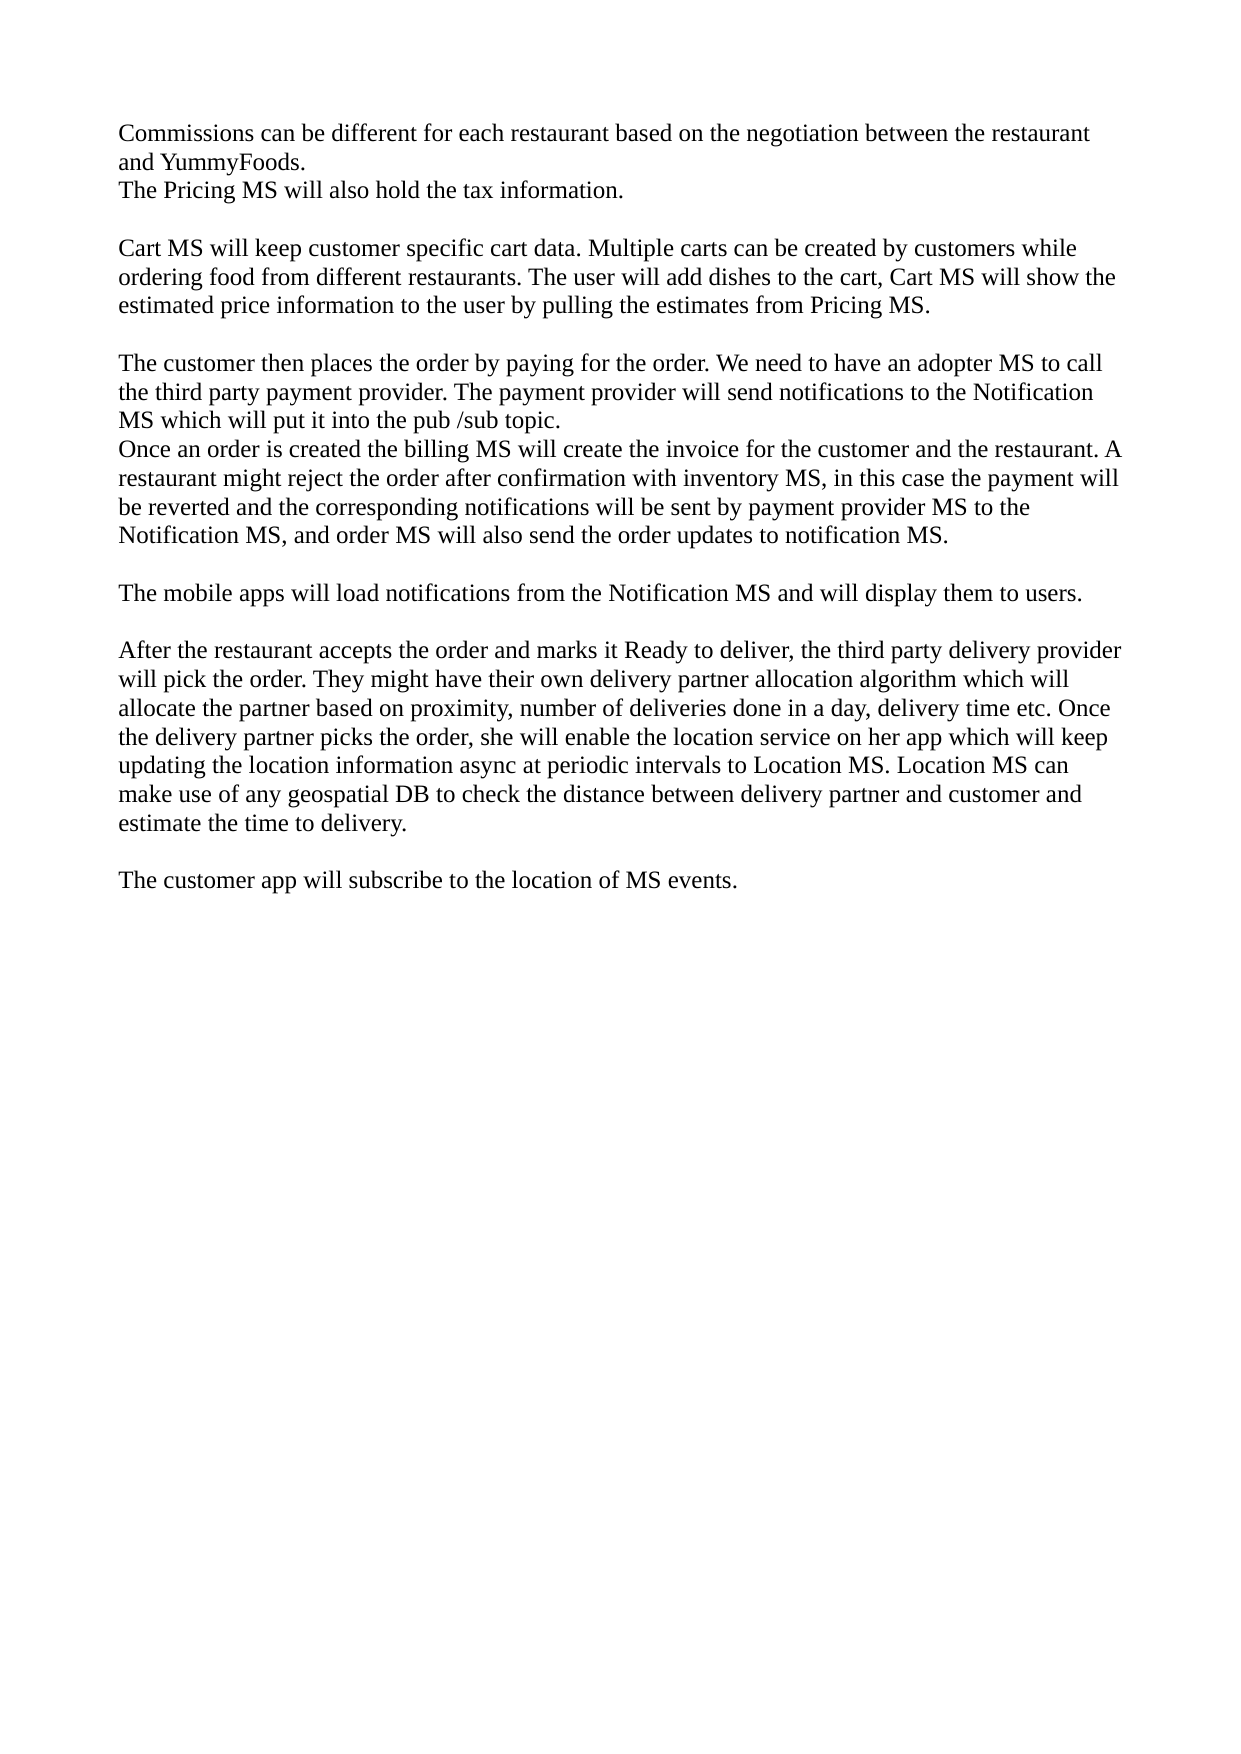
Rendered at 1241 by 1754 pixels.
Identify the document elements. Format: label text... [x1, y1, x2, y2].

text Commissions can be different for each restaurant based on the negotiation between the restaurant and YummyFoods. The Pricing MS will also hold the tax information. Cart MS will keep customer specific cart data. Multiple carts can be created by customers while ordering food from different restaurants. The user will add dishes to the cart, Cart MS will show the estimated price information to the user by pulling the estimates from Pricing MS. The customer then places the order by paying for the order. We need to have an adopter MS to call the third party payment provider. The payment provider will send notifications to the Notification MS which will put it into the pub /sub topic. Once an order is created the billing MS will create the invoice for the customer and the restaurant. A restaurant might reject the order after confirmation with inventory MS, in this case the payment will be reverted and the corresponding notifications will be sent by payment provider MS to the Notification MS, and order MS will also send the order updates to notification MS. The mobile apps will load notifications from the Notification MS and will display them to users. After the restaurant accepts the order and marks it Ready to deliver, the third party delivery provider will pick the order. They might have their own delivery partner allocation algorithm which will allocate the partner based on proximity, number of deliveries done in a day, delivery time etc. Once the delivery partner picks the order, she will enable the location service on her app which will keep updating the location information async at periodic intervals to Location MS. Location MS can make use of any geospatial DB to check the distance between delivery partner and customer and estimate the time to delivery. The customer app will subscribe to the location of MS events. [118, 118, 1122, 894]
